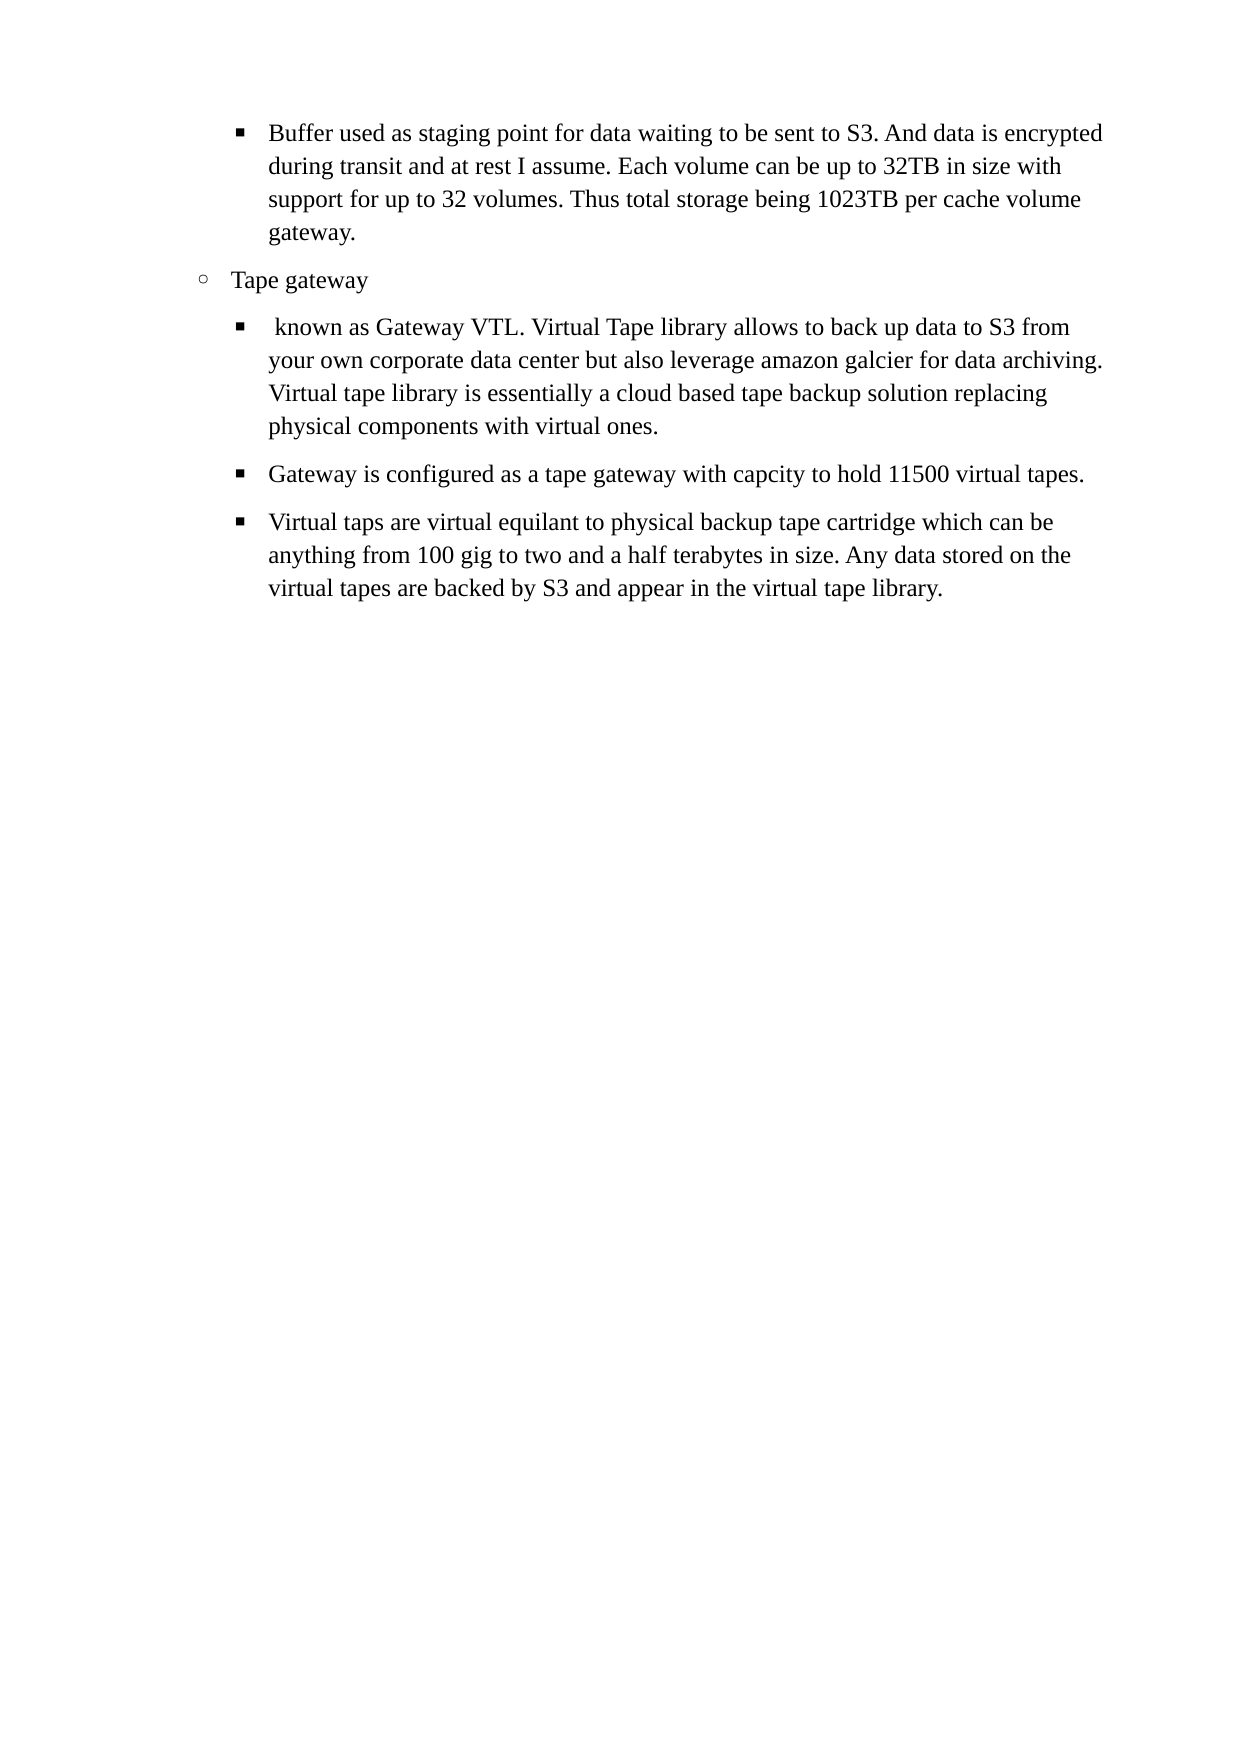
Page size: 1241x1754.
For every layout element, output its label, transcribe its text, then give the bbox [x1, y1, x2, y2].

list Buffer used as staging point for data waiting to be sent to S3. And data is encrypted during transit and at rest I assume. Each volume can be up to 32TB in size with support for up to 32 volumes. Thus total storage being 1023TB per cache volume gateway. [231, 118, 1122, 246]
list Virtual taps are virtual equilant to physical backup tape cartridge which can be anything from 100 gig to two and a half terabytes in size. Any data stored on the virtual tapes are backed by S3 and appear in the virtual tape library. [231, 507, 1122, 601]
list Gateway is configured as a tape gateway with capcity to hold 11500 virtual tapes. [231, 459, 1122, 488]
list Tape gateway [193, 265, 1122, 293]
list known as Gateway VTL. Virtual Tape library allows to back up data to S3 from your own corporate data center but also leverage amazon galcier for data archiving. Virtual tape library is essentially a cloud based tape backup solution replacing physical components with virtual ones. [231, 312, 1122, 440]
